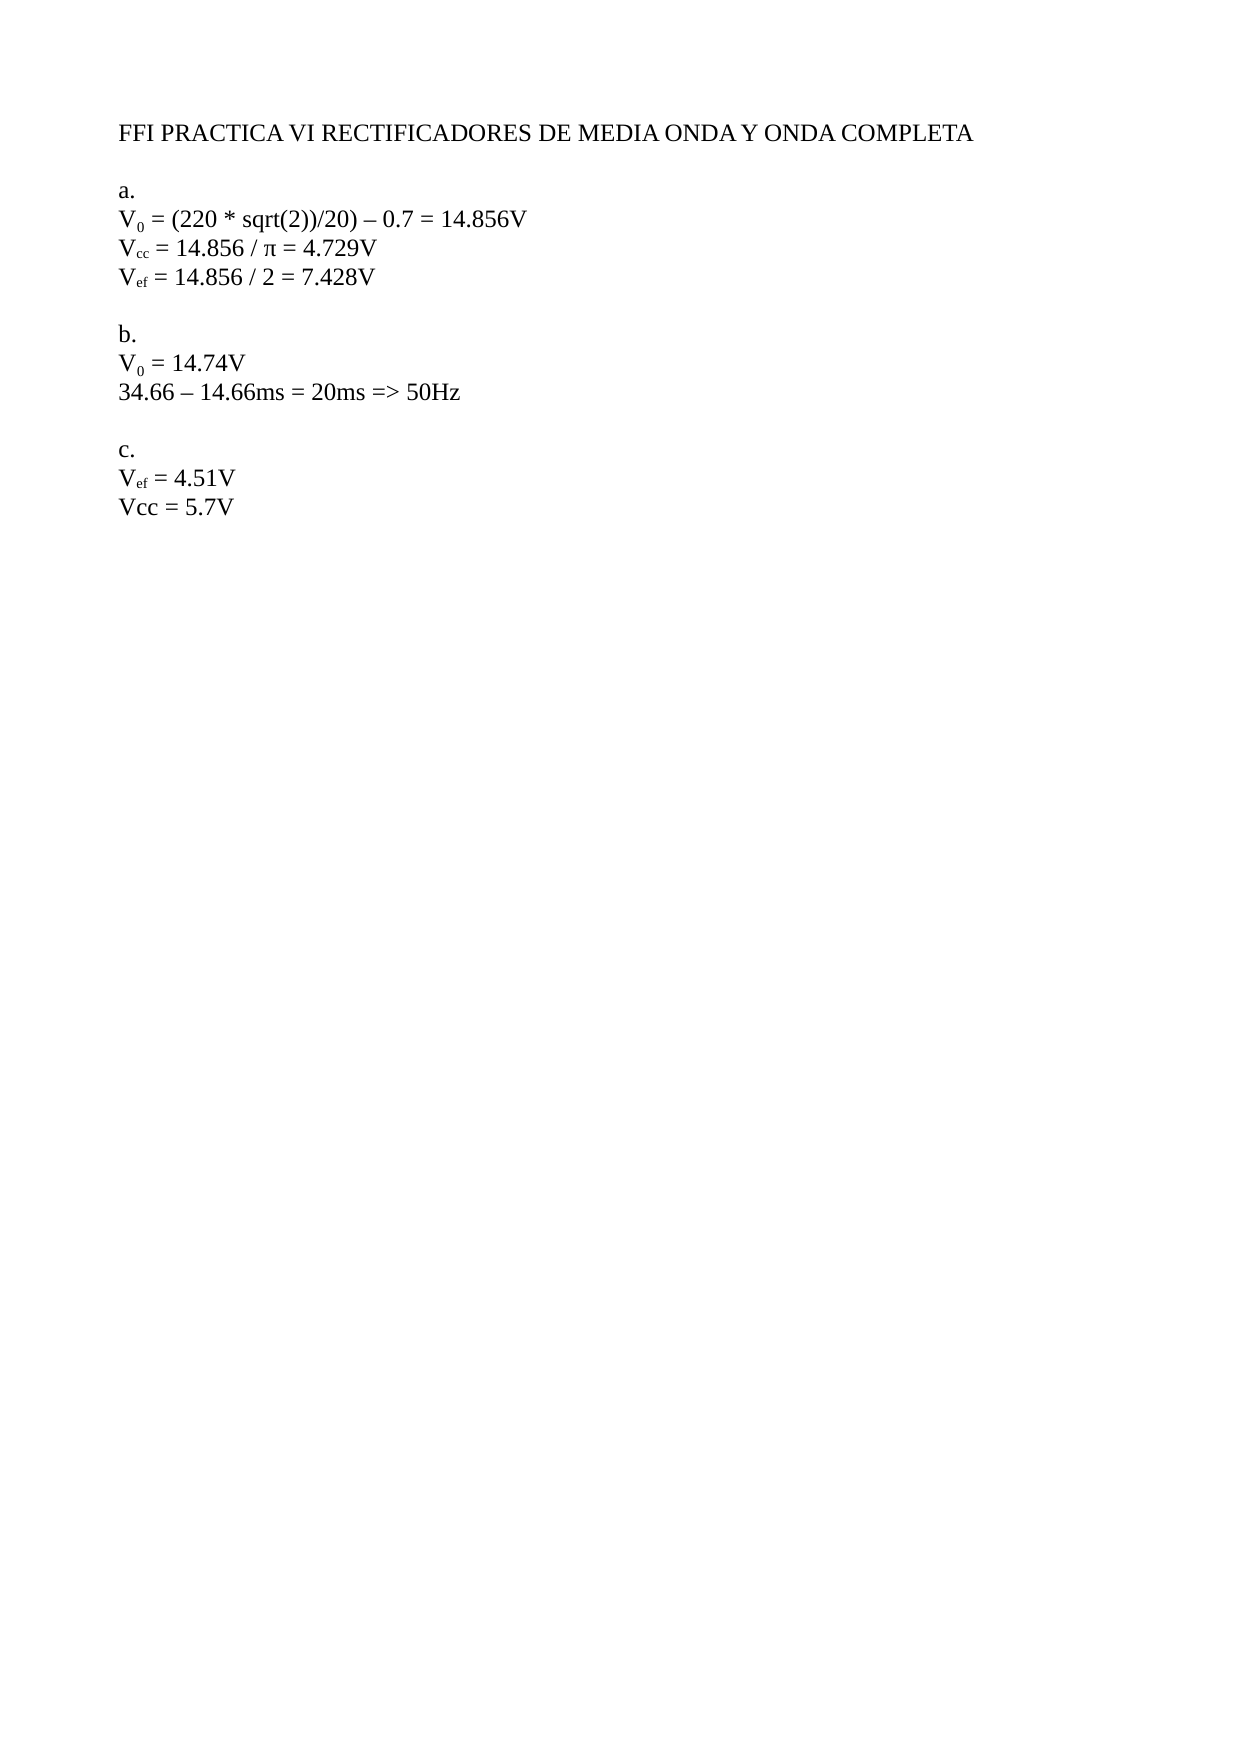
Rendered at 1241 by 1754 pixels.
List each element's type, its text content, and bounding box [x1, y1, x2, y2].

text Vcc = 5.7V [118, 492, 1122, 521]
text a. [118, 176, 1122, 204]
text V₀ = (220 * sqrt(2))/20) – 0.7 = 14.856V [118, 204, 1122, 233]
text c. [118, 434, 1122, 463]
text V₀ = 14.74V [118, 348, 1122, 377]
text Vef = 4.51V [118, 463, 1122, 492]
text Vef = 14.856 / 2 = 7.428V [118, 262, 1122, 291]
text b. [118, 319, 1122, 348]
text 34.66 – 14.66ms = 20ms => 50Hz [118, 377, 1122, 406]
text FFI PRACTICA VI RECTIFICADORES DE MEDIA ONDA Y ONDA COMPLETA [118, 118, 1122, 147]
text Vcc = 14.856 / π = 4.729V [118, 233, 1122, 262]
